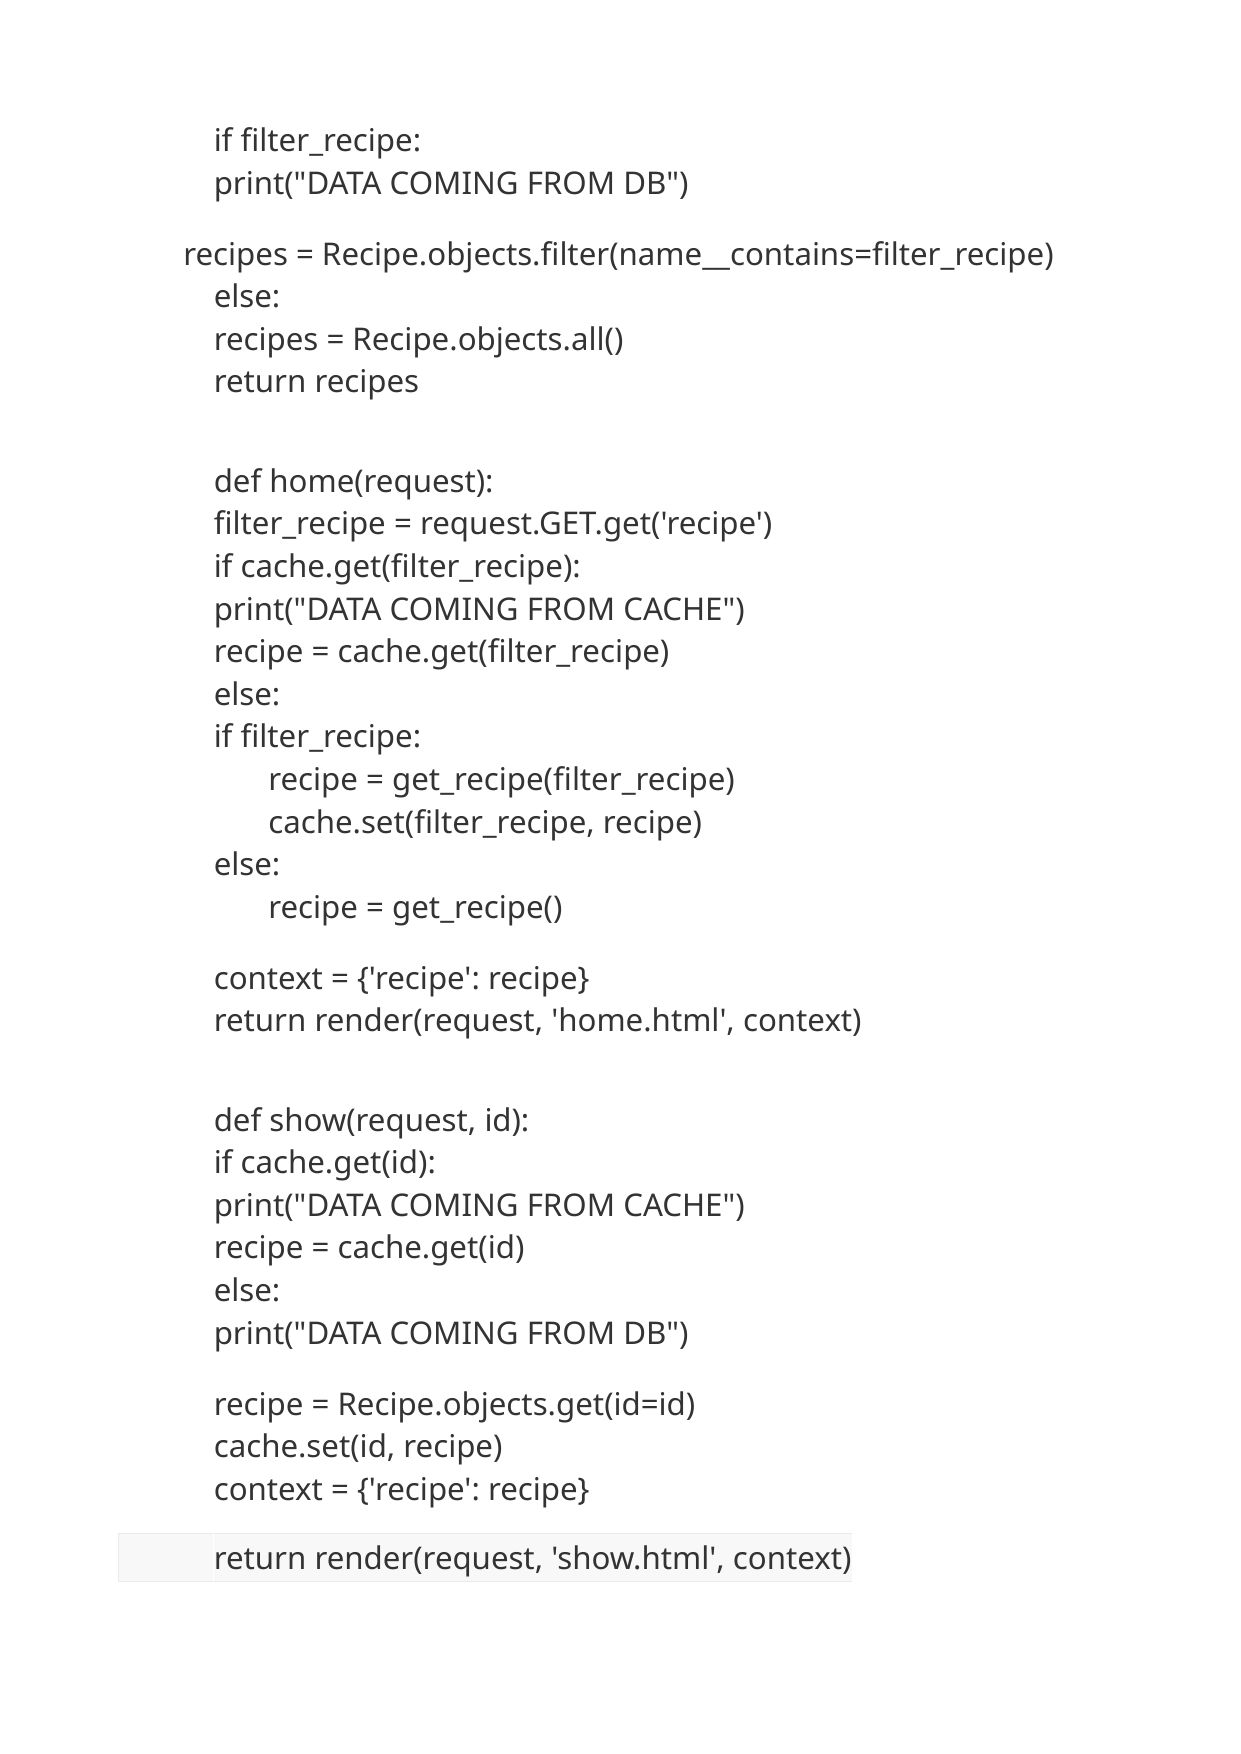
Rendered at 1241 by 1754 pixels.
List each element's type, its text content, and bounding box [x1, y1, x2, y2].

text def show(request, id): [118, 1098, 1122, 1140]
text cache.set(id, recipe) [118, 1424, 1122, 1467]
text else: [118, 274, 1122, 317]
text recipes = Recipe.objects.filter(name__contains=filter_recipe) [118, 232, 1122, 274]
text recipes = Recipe.objects.all() [118, 317, 1122, 359]
text filter_recipe = request.GET.get('recipe') [118, 501, 1122, 544]
text if filter_recipe: [118, 714, 1122, 757]
text print("DATA COMING FROM CACHE") [118, 1183, 1122, 1225]
text context = {'recipe': recipe} [118, 956, 1122, 998]
text if filter_recipe: [118, 118, 1122, 161]
text cache.set(filter_recipe, recipe) [118, 799, 1122, 842]
text else: [118, 1268, 1122, 1311]
text if cache.get(id): [118, 1140, 1122, 1183]
text else: [118, 842, 1122, 885]
text print("DATA COMING FROM DB") [118, 1311, 1122, 1353]
text return render(request, 'show.html', context) [119, 1533, 1091, 1581]
text context = {'recipe': recipe} [118, 1467, 1122, 1509]
text recipe = Recipe.objects.get(id=id) [118, 1382, 1122, 1424]
text print("DATA COMING FROM DB") [118, 161, 1122, 203]
text if cache.get(filter_recipe): [118, 544, 1122, 587]
text recipe = get_recipe(filter_recipe) [118, 757, 1122, 799]
text recipe = cache.get(filter_recipe) [118, 629, 1122, 672]
text print("DATA COMING FROM CACHE") [118, 587, 1122, 629]
text return recipes [118, 359, 1122, 402]
text else: [118, 672, 1122, 714]
text recipe = get_recipe() [118, 885, 1122, 927]
text recipe = cache.get(id) [118, 1225, 1122, 1268]
text return render(request, 'home.html', context) [118, 998, 1122, 1041]
text def home(request): [118, 459, 1122, 501]
